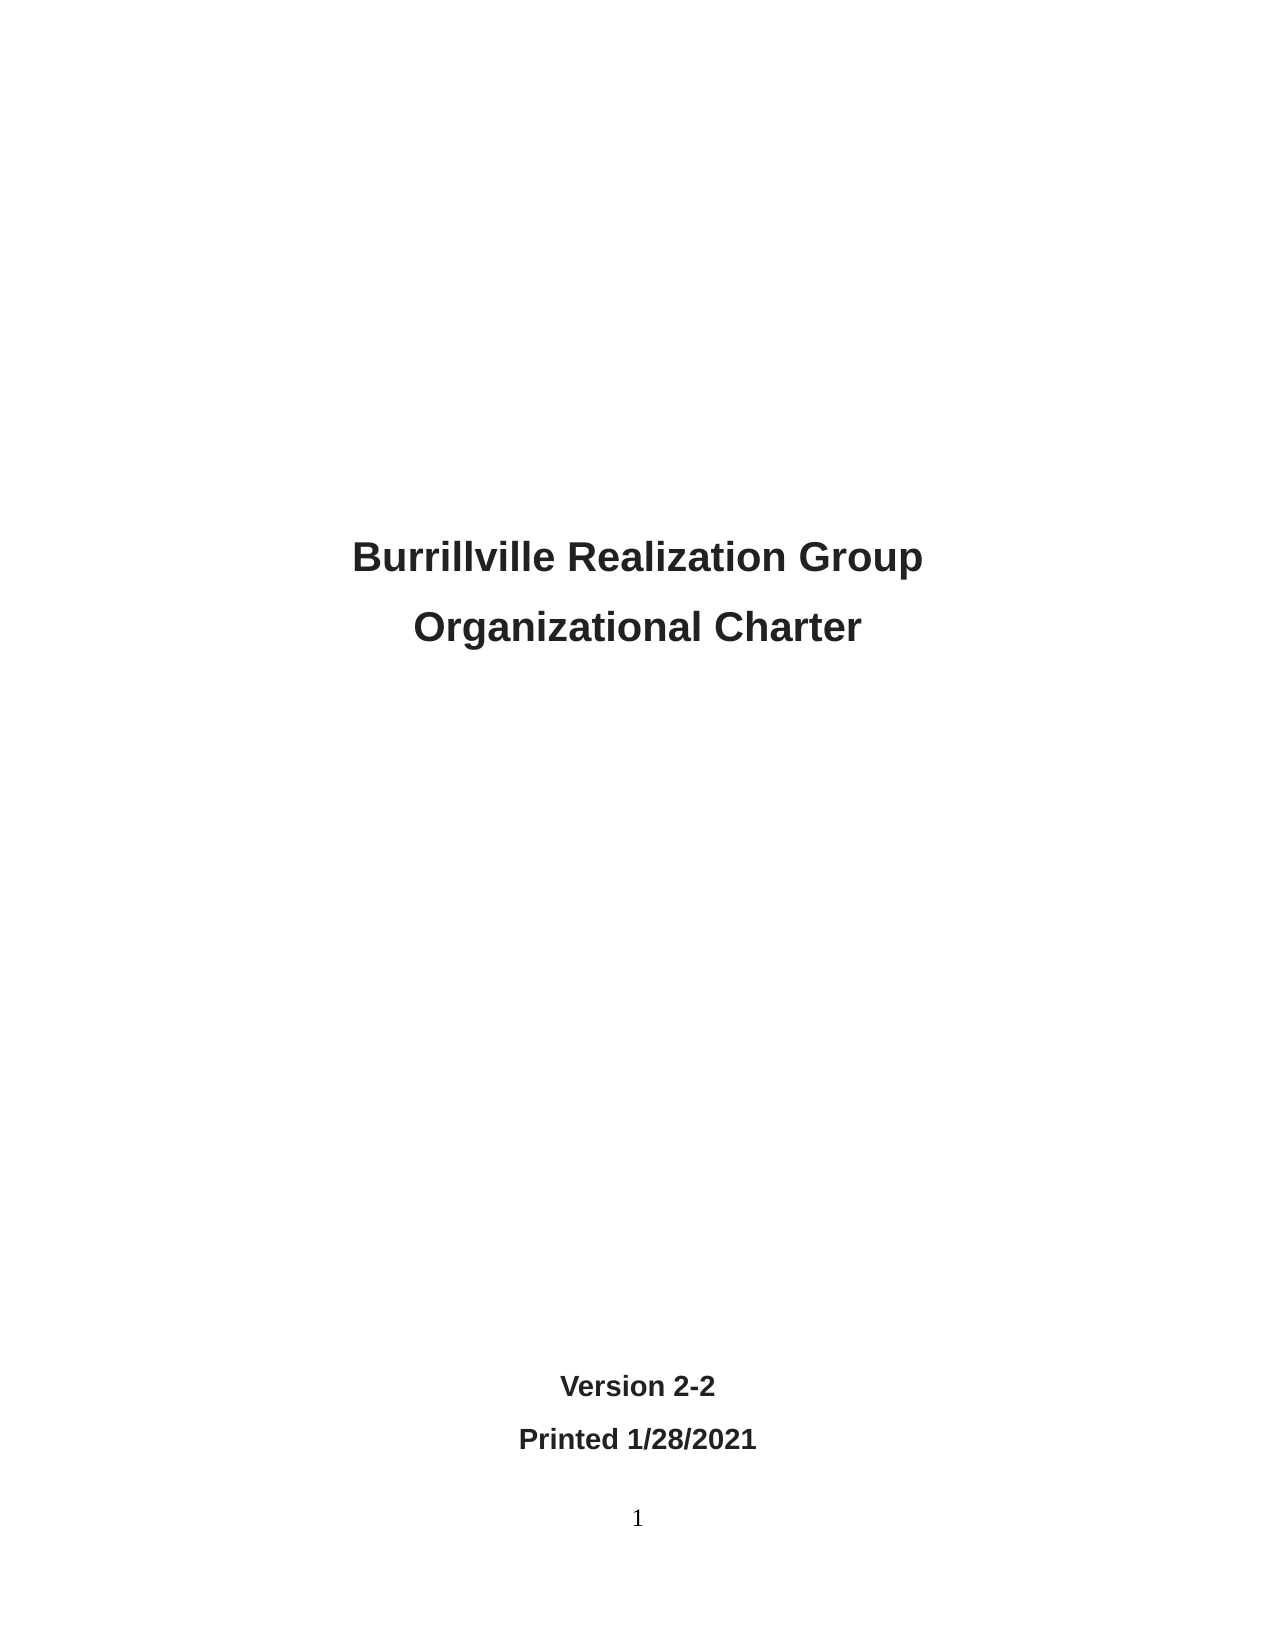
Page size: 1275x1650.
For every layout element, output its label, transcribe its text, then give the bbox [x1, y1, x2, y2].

text Organizational Charter [118, 602, 1157, 650]
text Burrillville Realization Group [118, 533, 1157, 581]
text Printed 1/28/2021 [118, 1422, 1157, 1456]
text Version 2-2 [118, 1369, 1157, 1403]
